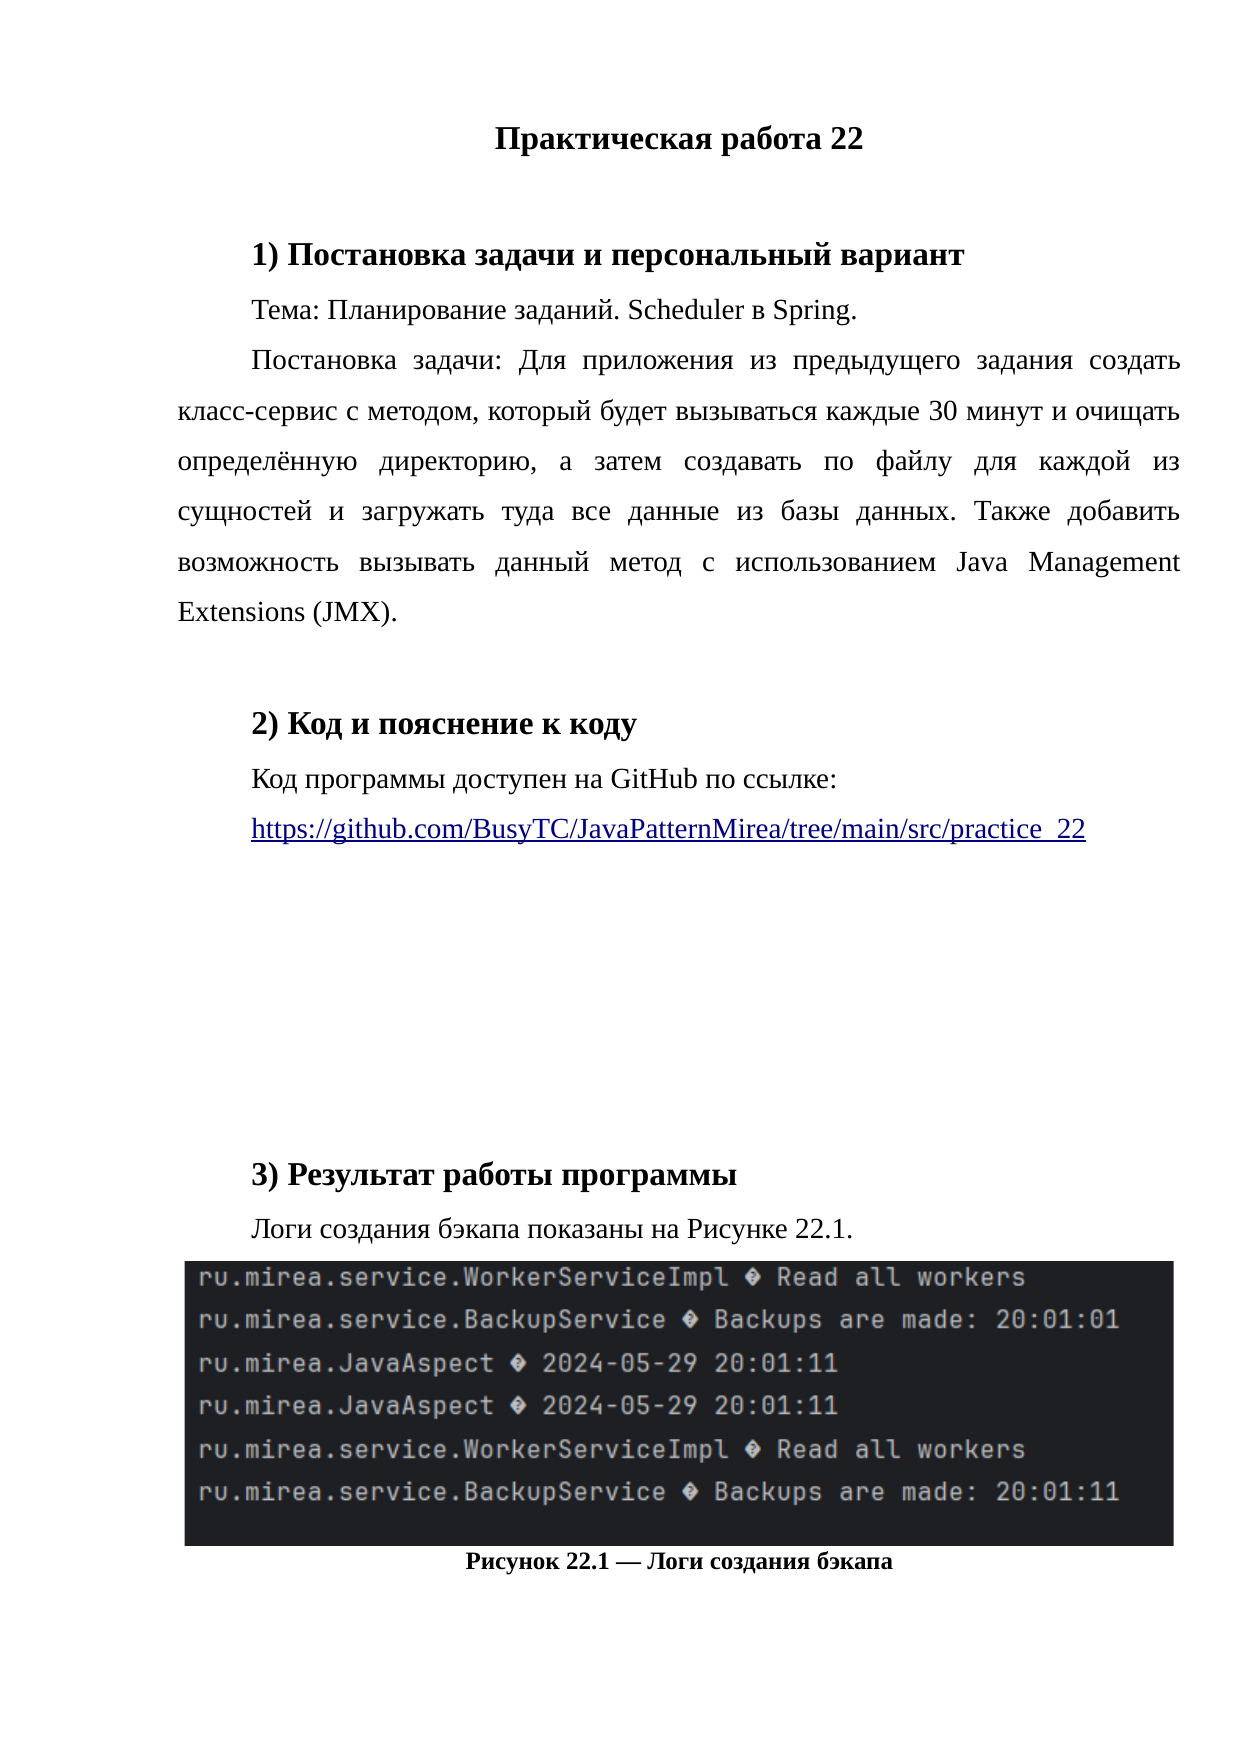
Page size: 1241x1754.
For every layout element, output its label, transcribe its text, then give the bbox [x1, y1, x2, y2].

subtitle 2) Код и пояснение к коду [251, 703, 1181, 742]
text Тема: Планирование заданий. Scheduler в Spring. [177, 292, 1181, 326]
text https://github.com/BusyTC/JavaPatternMirea/tree/main/src/practice_22 [177, 811, 1181, 845]
picture [184, 1261, 1174, 1546]
subtitle Практическая работа 22 [177, 118, 1181, 156]
text Код программы доступен на GitHub по ссылке: [177, 761, 1181, 794]
subtitle 1) Постановка задачи и персональный вариант [251, 235, 1181, 273]
text Постановка задачи: Для приложения из предыдущего задания создать класс-сервис с методом, который будет вызываться каждые 30 минут и очищать определённую директорию, а затем создавать по файлу для каждой из сущностей и загружать туда все данные из базы данных. Также добавить возможность вызывать данный метод с использованием Java Management Extensions (JMX). [177, 342, 1181, 628]
text Рисунок 22.1 — Логи создания бэкапа [177, 1262, 1181, 1575]
subtitle 3) Результат работы программы [251, 1154, 1181, 1192]
text Логи создания бэкапа показаны на Рисунке 22.1. [177, 1211, 1181, 1245]
